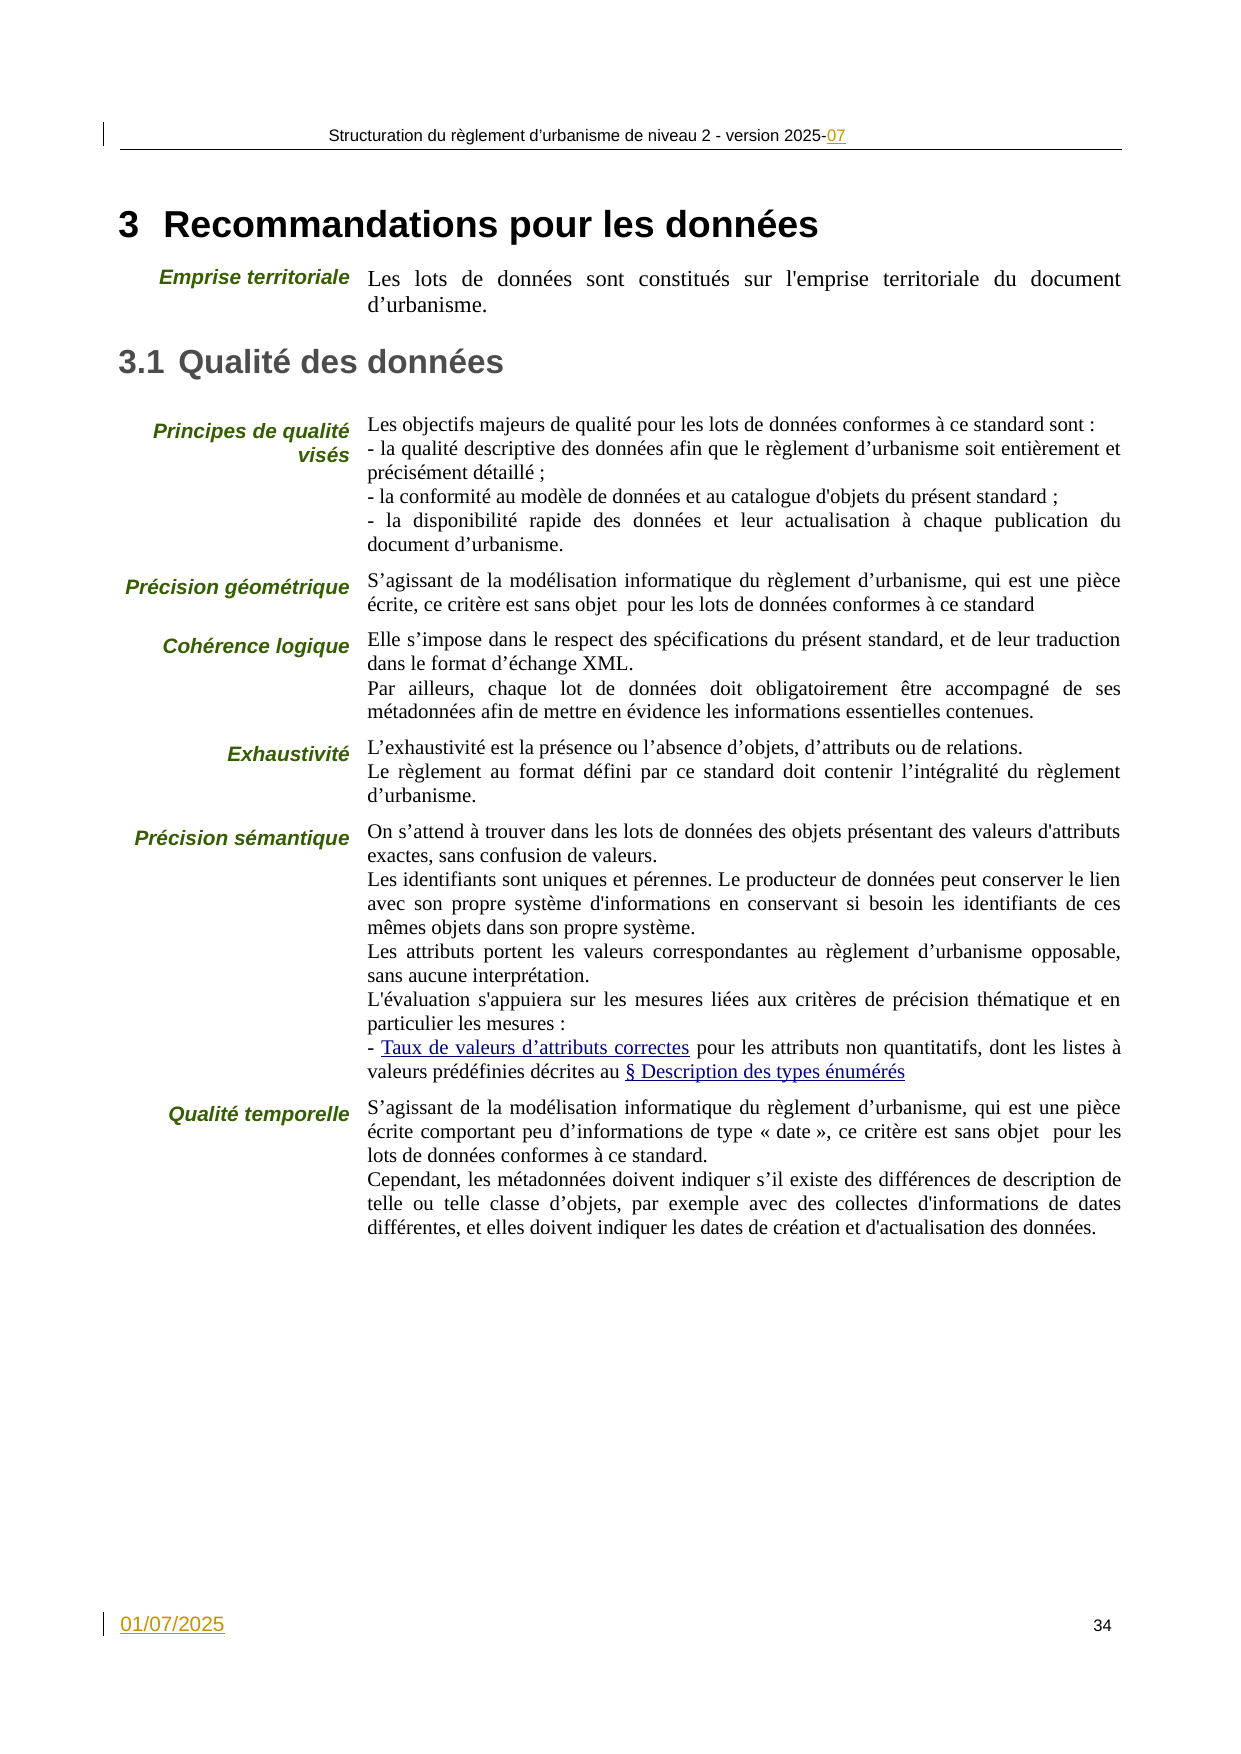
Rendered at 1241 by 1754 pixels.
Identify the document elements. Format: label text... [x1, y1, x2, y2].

table_header Les objectifs majeurs de qualité pour les lots de données conformes à ce standard sont : - la qualité descriptive des données afin que le règlement d’urbanisme soit entièrement et précisément détaillé ; - la conformité au modèle de données et au catalogue d'objets du présent standard ; - la disponibilité rapide des données et leur actualisation à chaque publication du document d’urbanisme. [355, 406, 1122, 562]
table_cell Précision géométrique [118, 562, 355, 622]
table_cell L’exhaustivité est la présence ou l’absence d’objets, d’attributs ou de relations. Le règlement au format défini par ce standard doit contenir l’intégralité du règlement d’urbanisme. [355, 729, 1122, 813]
table_header Emprise territoriale [118, 259, 356, 323]
table_cell S’agissant de la modélisation informatique du règlement d’urbanisme, qui est une pièce écrite comportant peu d’informations de type « date », ce critère est sans objet pour les lots de données conformes à ce standard. Cependant, les métadonnées doivent indiquer s’il existe des différences de description de telle ou telle classe d’objets, par exemple avec des collectes d'informations de dates différentes, et elles doivent indiquer les dates de création et d'actualisation des données. [355, 1089, 1122, 1245]
table_cell Cohérence logique [118, 622, 355, 729]
subtitle Qualité des données [118, 343, 1122, 381]
table_cell S’agissant de la modélisation informatique du règlement d’urbanisme, qui est une pièce écrite, ce critère est sans objet pour les lots de données conformes à ce standard [355, 562, 1122, 622]
table_cell Elle s’impose dans le respect des spécifications du présent standard, et de leur traduction dans le format d’échange XML. Par ailleurs, chaque lot de données doit obligatoirement être accompagné de ses métadonnées afin de mettre en évidence les informations essentielles contenues. [355, 622, 1122, 729]
table_cell On s’attend à trouver dans les lots de données des objets présentant des valeurs d'attributs exactes, sans confusion de valeurs. Les identifiants sont uniques et pérennes. Le producteur de données peut conserver le lien avec son propre système d'informations en conservant si besoin les identifiants de ces mêmes objets dans son propre système. Les attributs portent les valeurs correspondantes au règlement d’urbanisme opposable, sans aucune interprétation. L'évaluation s'appuiera sur les mesures liées aux critères de précision thématique et en particulier les mesures : - Taux de valeurs d’attributs correctes pour les attributs non quantitatifs, dont les listes à valeurs prédéfinies décrites au § Description des types énumérés [355, 813, 1122, 1089]
table_header Principes de qualité visés [118, 406, 355, 562]
subtitle Recommandations pour les données [118, 202, 1122, 245]
table_cell Précision sémantique [118, 813, 355, 1089]
table_cell Exhaustivité [118, 729, 355, 813]
table_header Les lots de données sont constitués sur l'emprise territoriale du document d’urbanisme. [356, 259, 1122, 323]
table_cell Qualité temporelle [118, 1089, 355, 1245]
